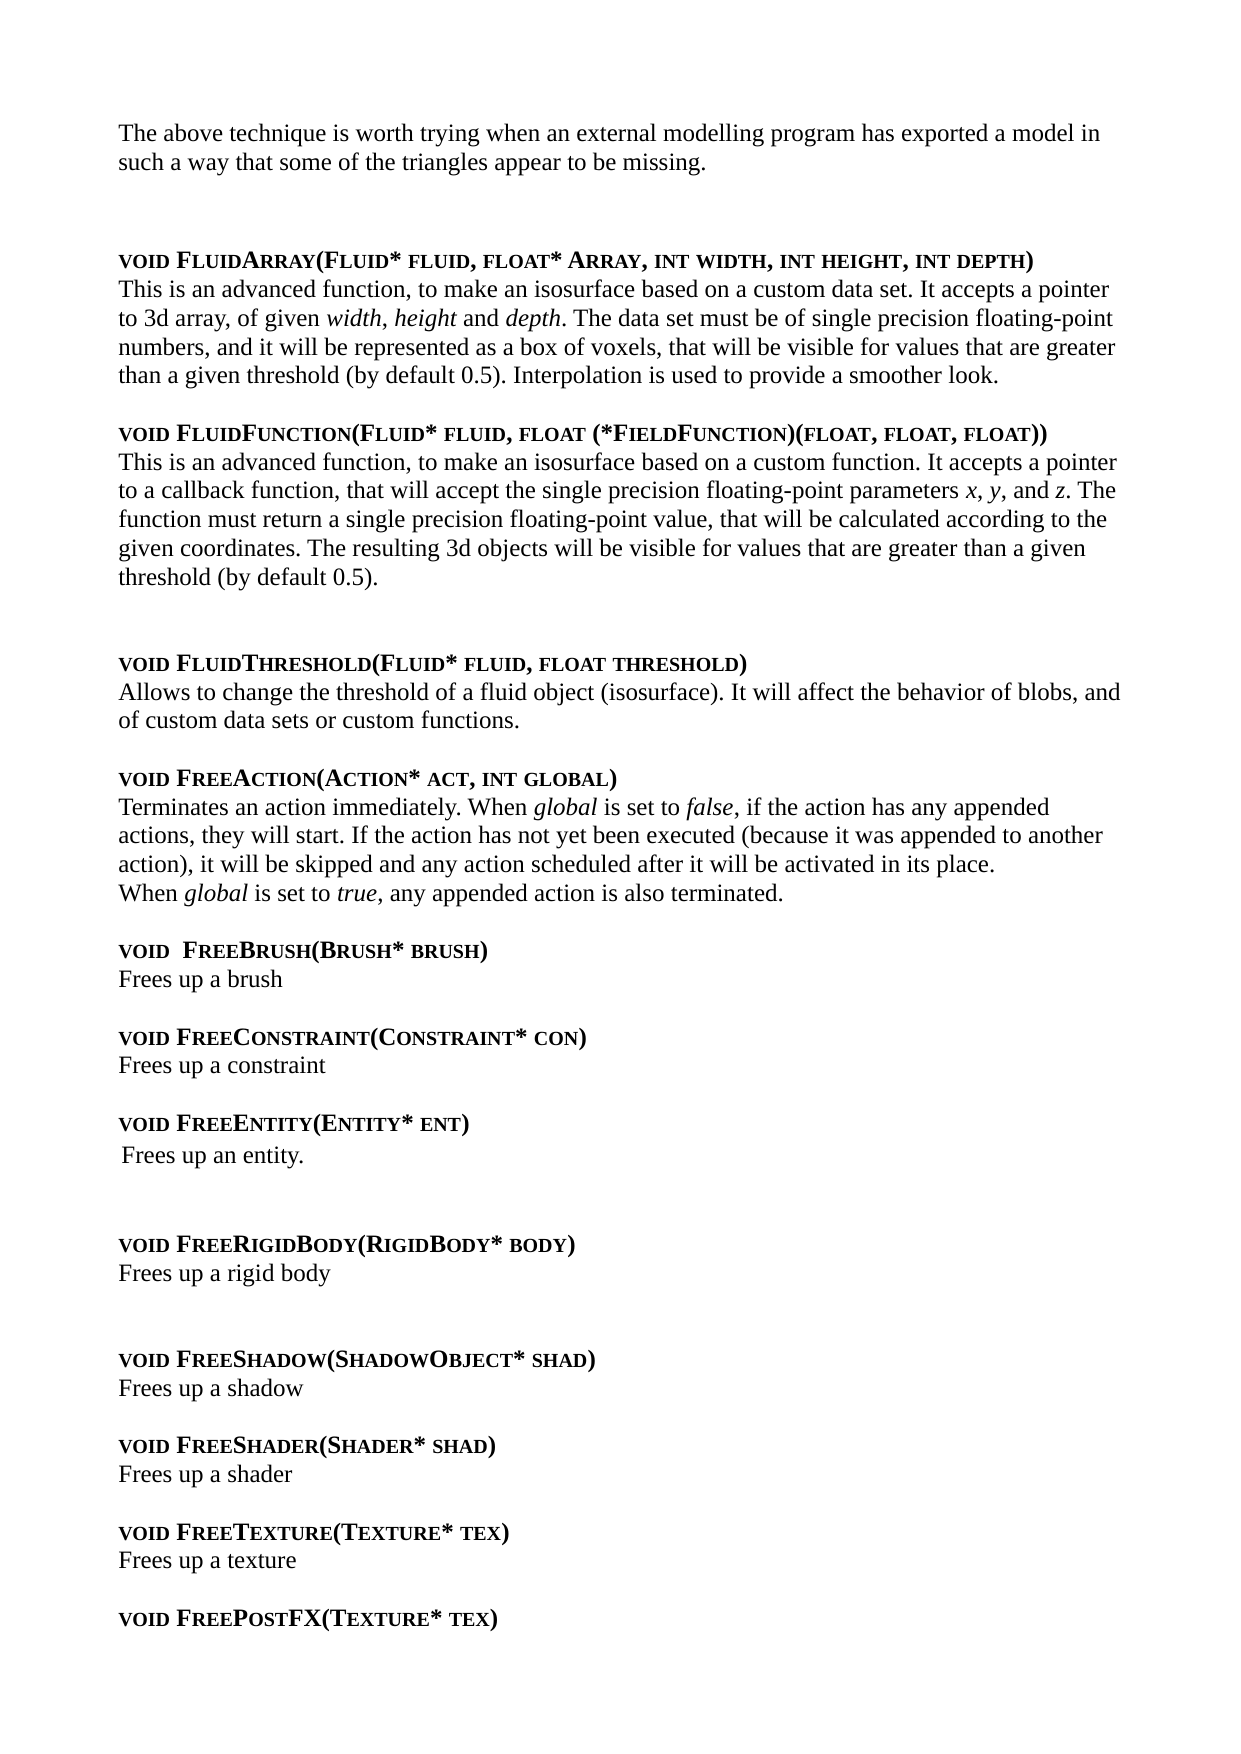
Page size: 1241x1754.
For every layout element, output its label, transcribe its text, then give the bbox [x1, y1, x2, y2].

text void FluidThreshold(Fluid* fluid, float threshold) [118, 648, 1122, 677]
text void FreeRigidBody(RigidBody* body) [118, 1229, 1122, 1258]
text Frees up a shader [118, 1459, 1122, 1488]
text Allows to change the threshold of a fluid object (isosurface). It will affect the behavior of blobs, and of custom data sets or custom functions. [118, 677, 1122, 734]
text Frees up a brush [118, 964, 1122, 993]
text void FluidArray(Fluid* fluid, float* Array, int width, int height, int depth) [118, 246, 1122, 274]
text void FreePostFX(Texture* tex) [118, 1603, 1122, 1632]
text void FreeConstraint(Constraint* con) [118, 1022, 1122, 1051]
text void FreeEntity(Entity* ent) [118, 1108, 1122, 1137]
text void FreeShader(Shader* shad) [118, 1431, 1122, 1459]
text This is an advanced function, to make an isosurface based on a custom function. It accepts a pointer to a callback function, that will accept the single precision floating-point parameters x, y, and z. The function must return a single precision floating-point value, that will be calculated according to the given coordinates. The resulting 3d objects will be visible for values that are greater than a given threshold (by default 0.5). [118, 447, 1122, 591]
text void FluidFunction(Fluid* fluid, float (*FieldFunction)(float, float, float)) [118, 418, 1122, 447]
table_header Frees up an entity. [118, 1137, 1122, 1172]
text Frees up a rigid body [118, 1258, 1122, 1287]
text Frees up a texture [118, 1546, 1122, 1574]
text Terminates an action immediately. When global is set to false, if the action has any appended actions, they will start. If the action has not yet been executed (because it was appended to another action), it will be skipped and any action scheduled after it will be activated in its place. [118, 792, 1122, 878]
text void FreeTexture(Texture* tex) [118, 1517, 1122, 1546]
text The above technique is worth trying when an external modelling program has exported a model in such a way that some of the triangles appear to be missing. [118, 118, 1122, 176]
text Frees up a constraint [118, 1051, 1122, 1079]
text When global is set to true, any appended action is also terminated. [118, 878, 1122, 907]
text void FreeShadow(ShadowObject* shad) [118, 1344, 1122, 1373]
text void FreeBrush(Brush* brush) [118, 936, 1122, 964]
text void FreeAction(Action* act, int global) [118, 763, 1122, 792]
text Frees up a shadow [118, 1373, 1122, 1402]
text This is an advanced function, to make an isosurface based on a custom data set. It accepts a pointer to 3d array, of given width, height and depth. The data set must be of single precision floating-point numbers, and it will be represented as a box of voxels, that will be visible for values that are greater than a given threshold (by default 0.5). Interpolation is used to provide a smoother look. [118, 274, 1122, 389]
